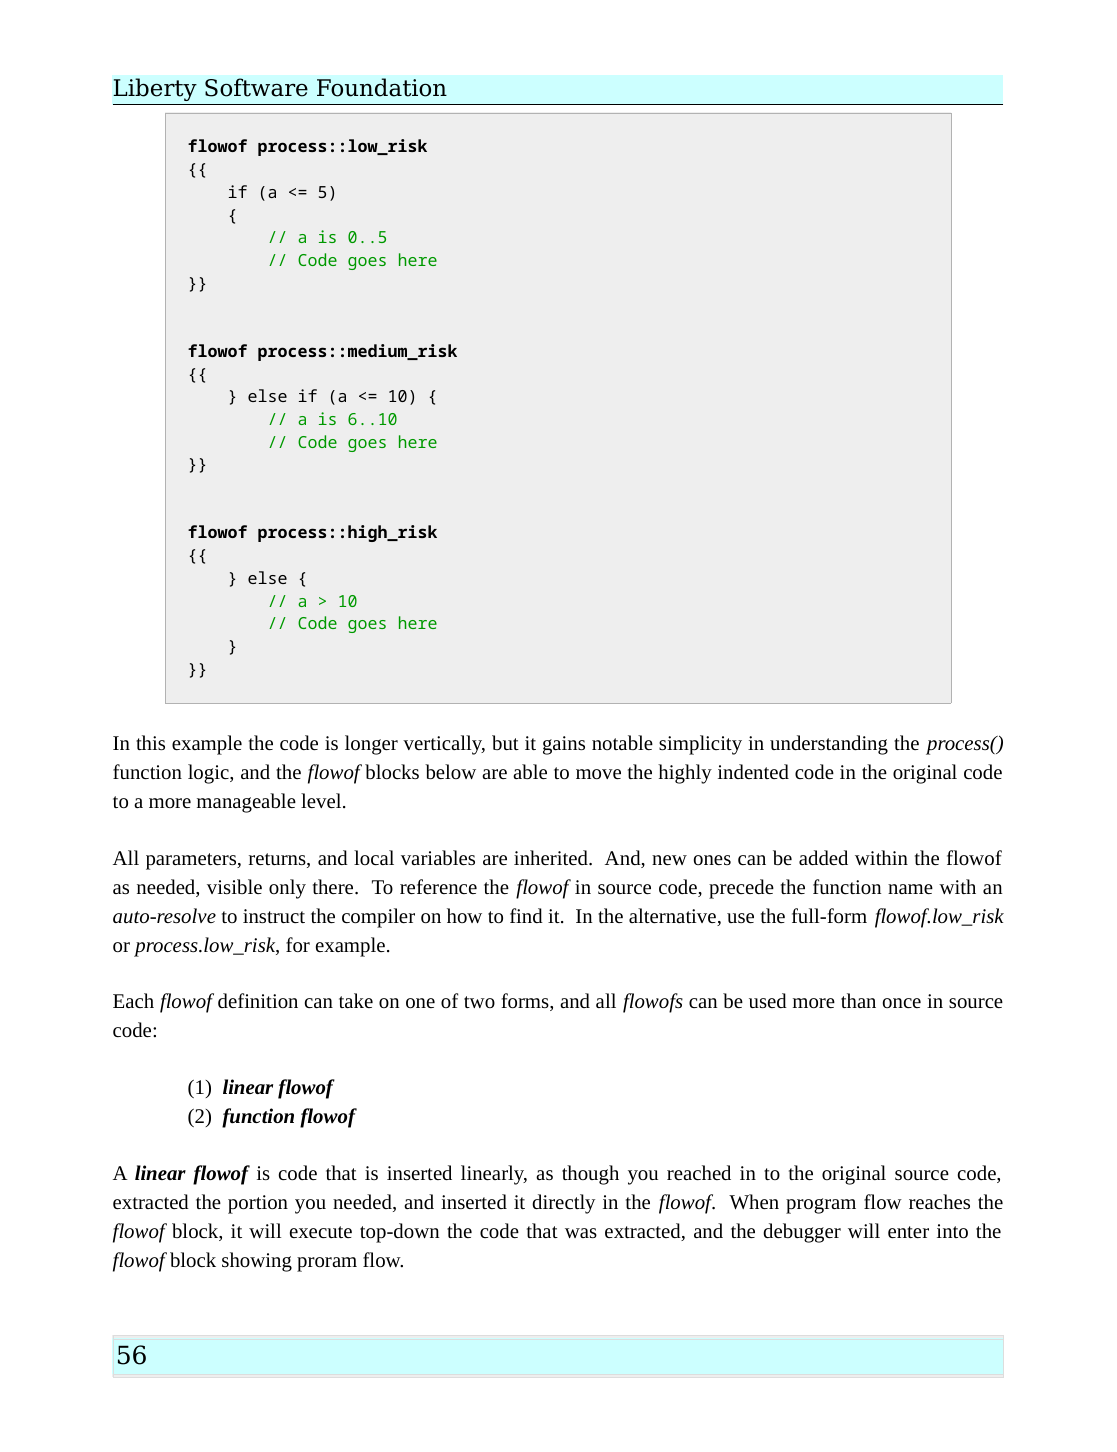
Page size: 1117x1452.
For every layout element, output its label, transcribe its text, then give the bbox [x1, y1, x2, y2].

text In this example the code is longer vertically, but it gains notable simplicity in understanding the process() function logic, and the flowof blocks below are able to move the highly indented code in the original code to a more manageable level. [112, 731, 1003, 813]
text All parameters, returns, and local variables are inherited. And, new ones can be added within the flowof as needed, visible only there. To reference the flowof in source code, precede the function name with an auto-resolve to instruct the compiler on how to find it. In the alternative, use the full-form flowof.low_risk or process.low_risk, for example. [112, 846, 1003, 957]
text flowof process::low_risk {{ if (a <= 5) { // a is 0..5 // Code goes here }} flowof process::medium_risk {{ } else if (a <= 10) { // a is 6..10 // Code goes here }} flowof process::high_risk {{ } else { // a > 10 // Code goes here } }} [166, 114, 951, 703]
text Each flowof definition can take on one of two forms, and all flowofs can be used more than once in source code: [112, 989, 1003, 1042]
text (1) linear flowof (2) function flowof [112, 1075, 1003, 1128]
text A linear flowof is code that is inserted linearly, as though you reached in to the original source code, extracted the portion you needed, and inserted it directly in the flowof. When program flow reaches the flowof block, it will execute top-down the code that was extracted, and the debugger will enter into the flowof block showing proram flow. [112, 1161, 1003, 1272]
